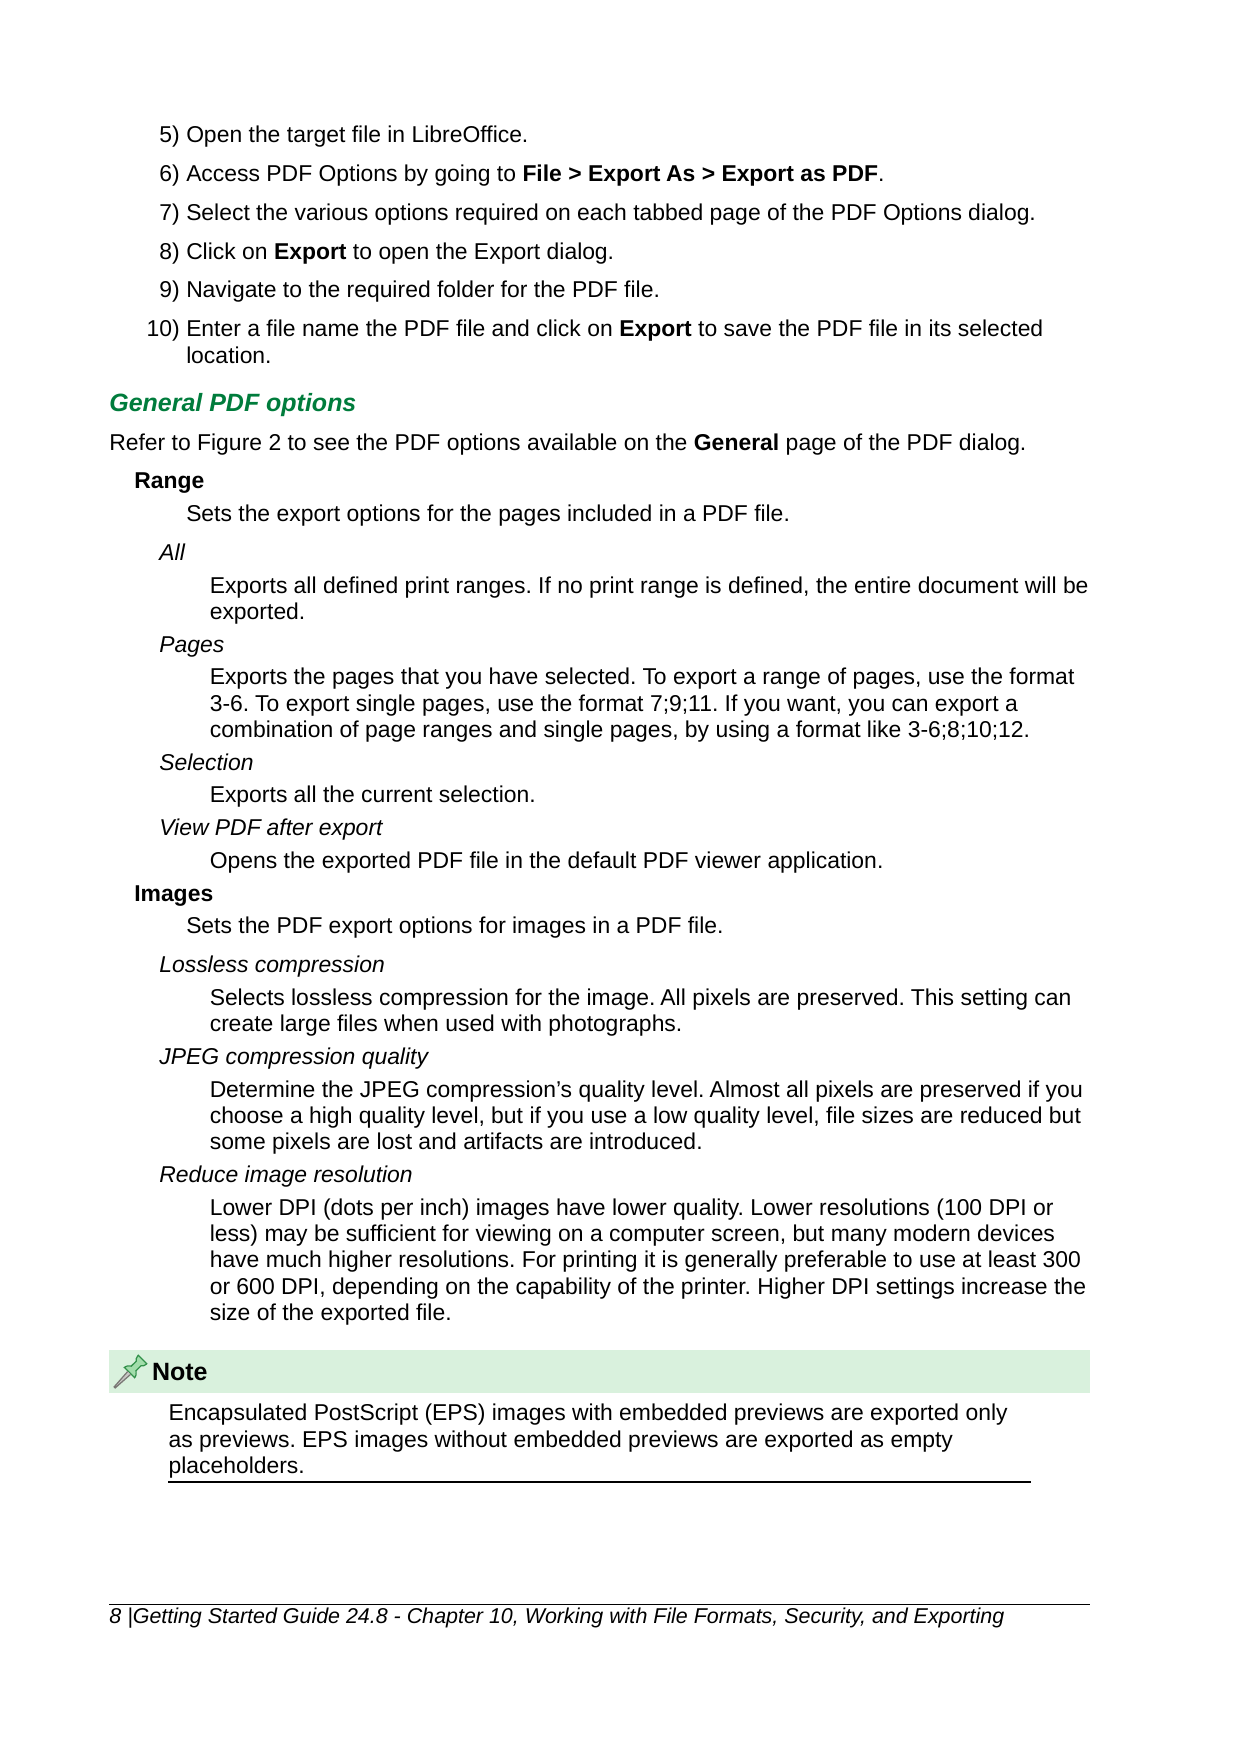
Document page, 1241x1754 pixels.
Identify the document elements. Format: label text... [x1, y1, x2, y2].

text Opens the exported PDF file in the default PDF viewer application. [209, 847, 1090, 873]
text Selection [159, 749, 1090, 775]
text Range [134, 467, 1090, 494]
subtitle Note [109, 1350, 1090, 1393]
text Pages [159, 631, 1090, 657]
subtitle General PDF options [109, 387, 1090, 416]
text Sets the PDF export options for images in a PDF file. [186, 912, 1090, 939]
list Enter a file name the PDF file and click on Export to save the PDF file in its selected location. [186, 315, 1090, 368]
text All [159, 539, 1090, 565]
text Lower DPI (dots per inch) images have lower quality. Lower resolutions (100 DPI or less) may be sufficient for viewing on a computer screen, but many modern devices have much higher resolutions. For printing it is generally preferable to use at least 300 or 600 DPI, depending on the capability of the printer. Higher DPI settings increase the size of the exported file. [209, 1194, 1090, 1325]
list Open the target file in LibreOffice. [186, 121, 1090, 147]
list Refer to Figure 2 to see the PDF options available on the General page of the PDF dialog. [109, 429, 1090, 455]
text Determine the JPEG compression’s quality level. Almost all pixels are preserved if you choose a high quality level, but if you use a low quality level, file sizes are reduced but some pixels are lost and artifacts are introduced. [209, 1076, 1090, 1154]
text Lossless compression [159, 951, 1090, 977]
text Sets the export options for the pages included in a PDF file. [186, 500, 1090, 526]
text Encapsulated PostScript (EPS) images with embedded previews are exported only as previews. EPS images without embedded previews are exported as empty placeholders. [168, 1399, 1031, 1481]
text Exports all defined print ranges. If no print range is defined, the entire document will be exported. [209, 572, 1090, 624]
list Navigate to the required folder for the PDF file. [186, 276, 1090, 303]
text Exports the pages that you have selected. To export a range of pages, use the format 3-6. To export single pages, use the format 7;9;11. If you want, you can export a combination of page ranges and single pages, by using a format like 3-6;8;10;12. [209, 663, 1090, 742]
text Exports all the current selection. [209, 781, 1090, 808]
text Images [134, 880, 1090, 906]
list Click on Export to open the Export dialog. [186, 238, 1090, 264]
text Reduce image resolution [159, 1161, 1090, 1187]
text Selects lossless compression for the image. All pixels are preserved. This setting can create large files when used with photographs. [209, 984, 1090, 1036]
text JPEG compression quality [159, 1043, 1090, 1069]
list Access PDF Options by going to File > Export As > Export as PDF. [186, 160, 1090, 186]
list Select the various options required on each tabbed page of the PDF Options dialog. [186, 199, 1090, 225]
text View PDF after export [159, 814, 1090, 841]
